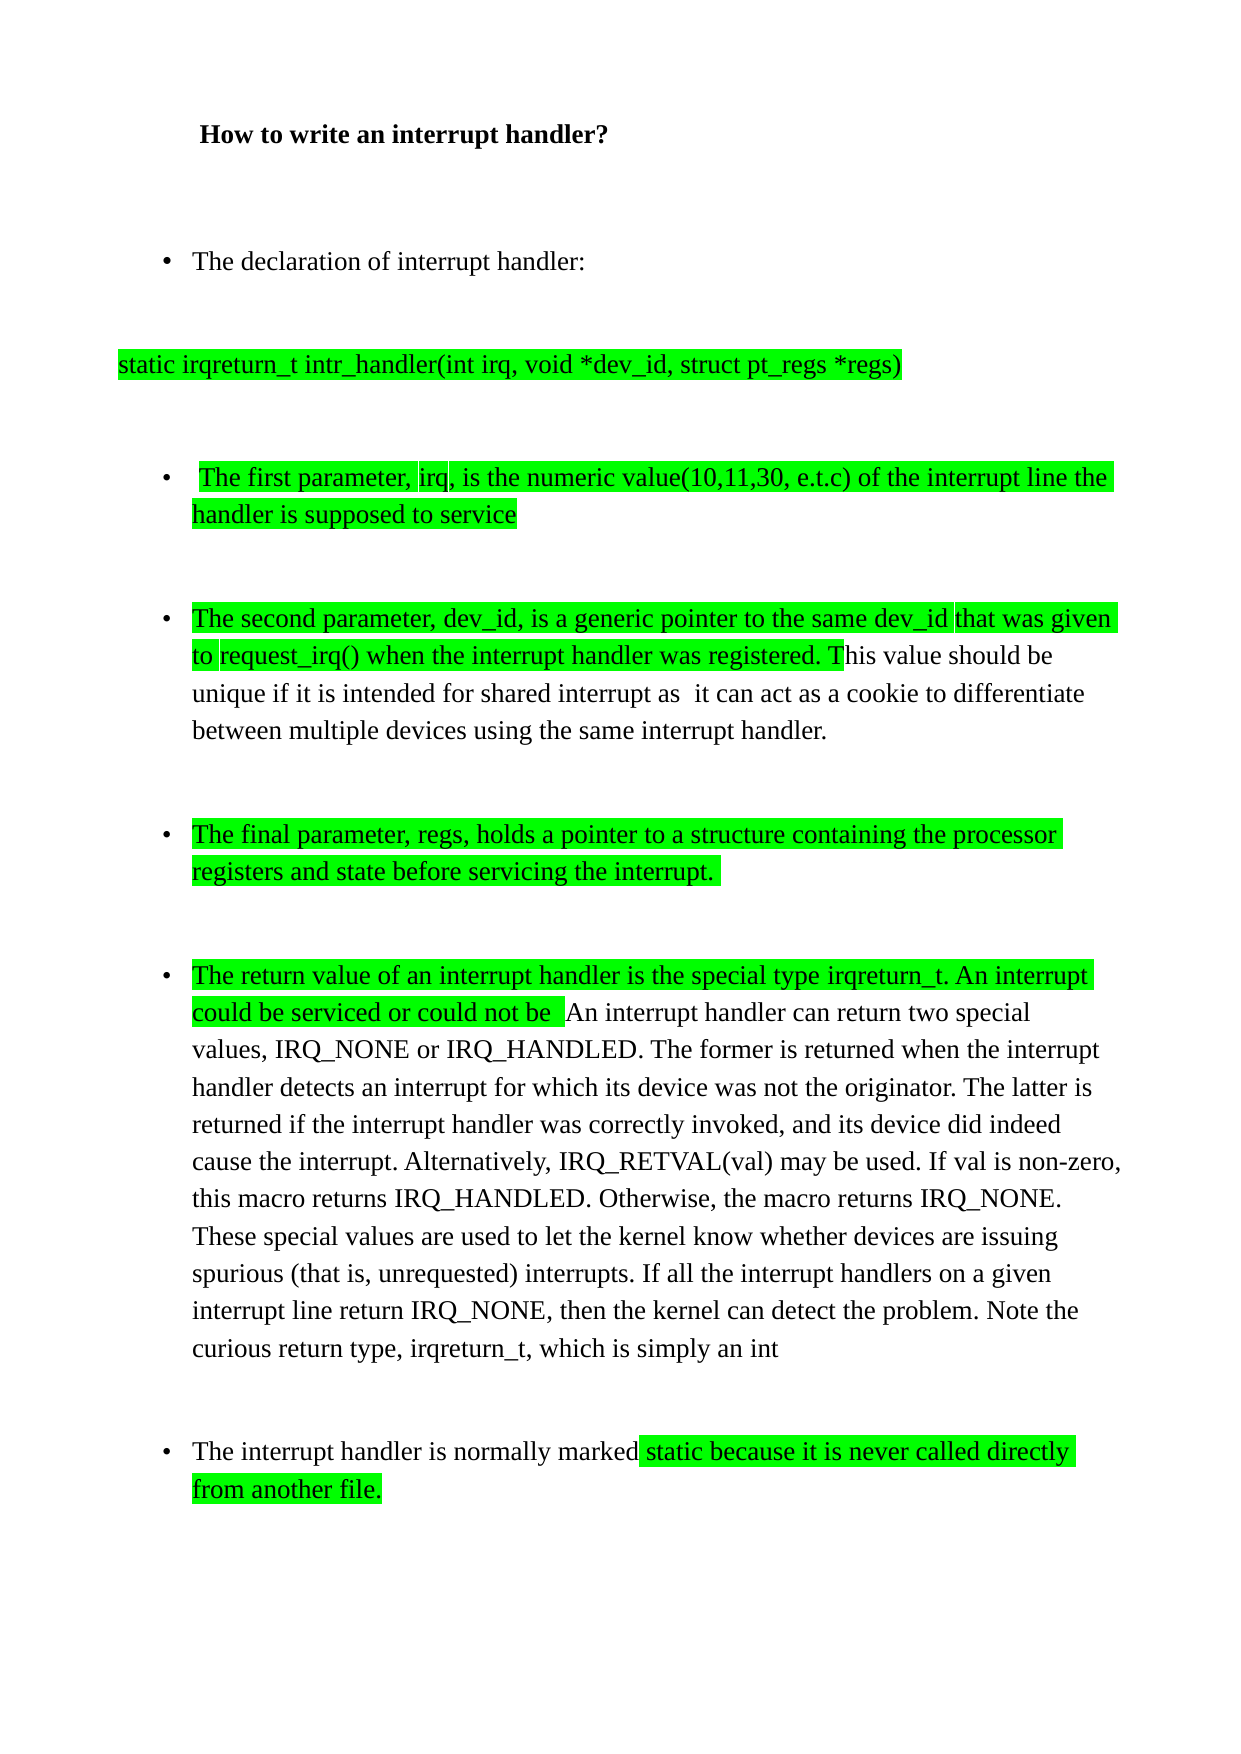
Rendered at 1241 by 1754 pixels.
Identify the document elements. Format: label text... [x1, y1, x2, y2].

list The return value of an interrupt handler is the special type irqreturn_t. An interrupt could be serviced or could not be An interrupt handler can return two special values, IRQ_NONE or IRQ_HANDLED. The former is returned when the interrupt handler detects an interrupt for which its device was not the originator. The latter is returned if the interrupt handler was correctly invoked, and its device did indeed cause the interrupt. Alternatively, IRQ_RETVAL(val) may be used. If val is non-zero, this macro returns IRQ_HANDLED. Otherwise, the macro returns IRQ_NONE. These special values are used to let the kernel know whether devices are issuing spurious (that is, unrequested) interrupts. If all the interrupt handlers on a given interrupt line return IRQ_NONE, then the kernel can detect the problem. Note the curious return type, irqreturn_t, which is simply an int [162, 959, 1122, 1363]
text How to write an interrupt handler? [118, 118, 1122, 149]
list The interrupt handler is normally marked static because it is never called directly from another file. [162, 1435, 1122, 1504]
list The declaration of interrupt handler: [162, 244, 1122, 276]
list The first parameter, irq, is the numeric value(10,11,30, e.t.c) of the interrupt line the handler is supposed to service [162, 461, 1122, 529]
text static irqreturn_t intr_handler(int irq, void *dev_id, struct pt_regs *regs) [118, 348, 1122, 380]
list The second parameter, dev_id, is a generic pointer to the same dev_id that was given to request_irq() when the interrupt handler was registered. This value should be unique if it is intended for shared interrupt as it can act as a cookie to differentiate between multiple devices using the same interrupt handler. [162, 602, 1122, 745]
list The final parameter, regs, holds a pointer to a structure containing the processor registers and state before servicing the interrupt. [162, 818, 1122, 886]
